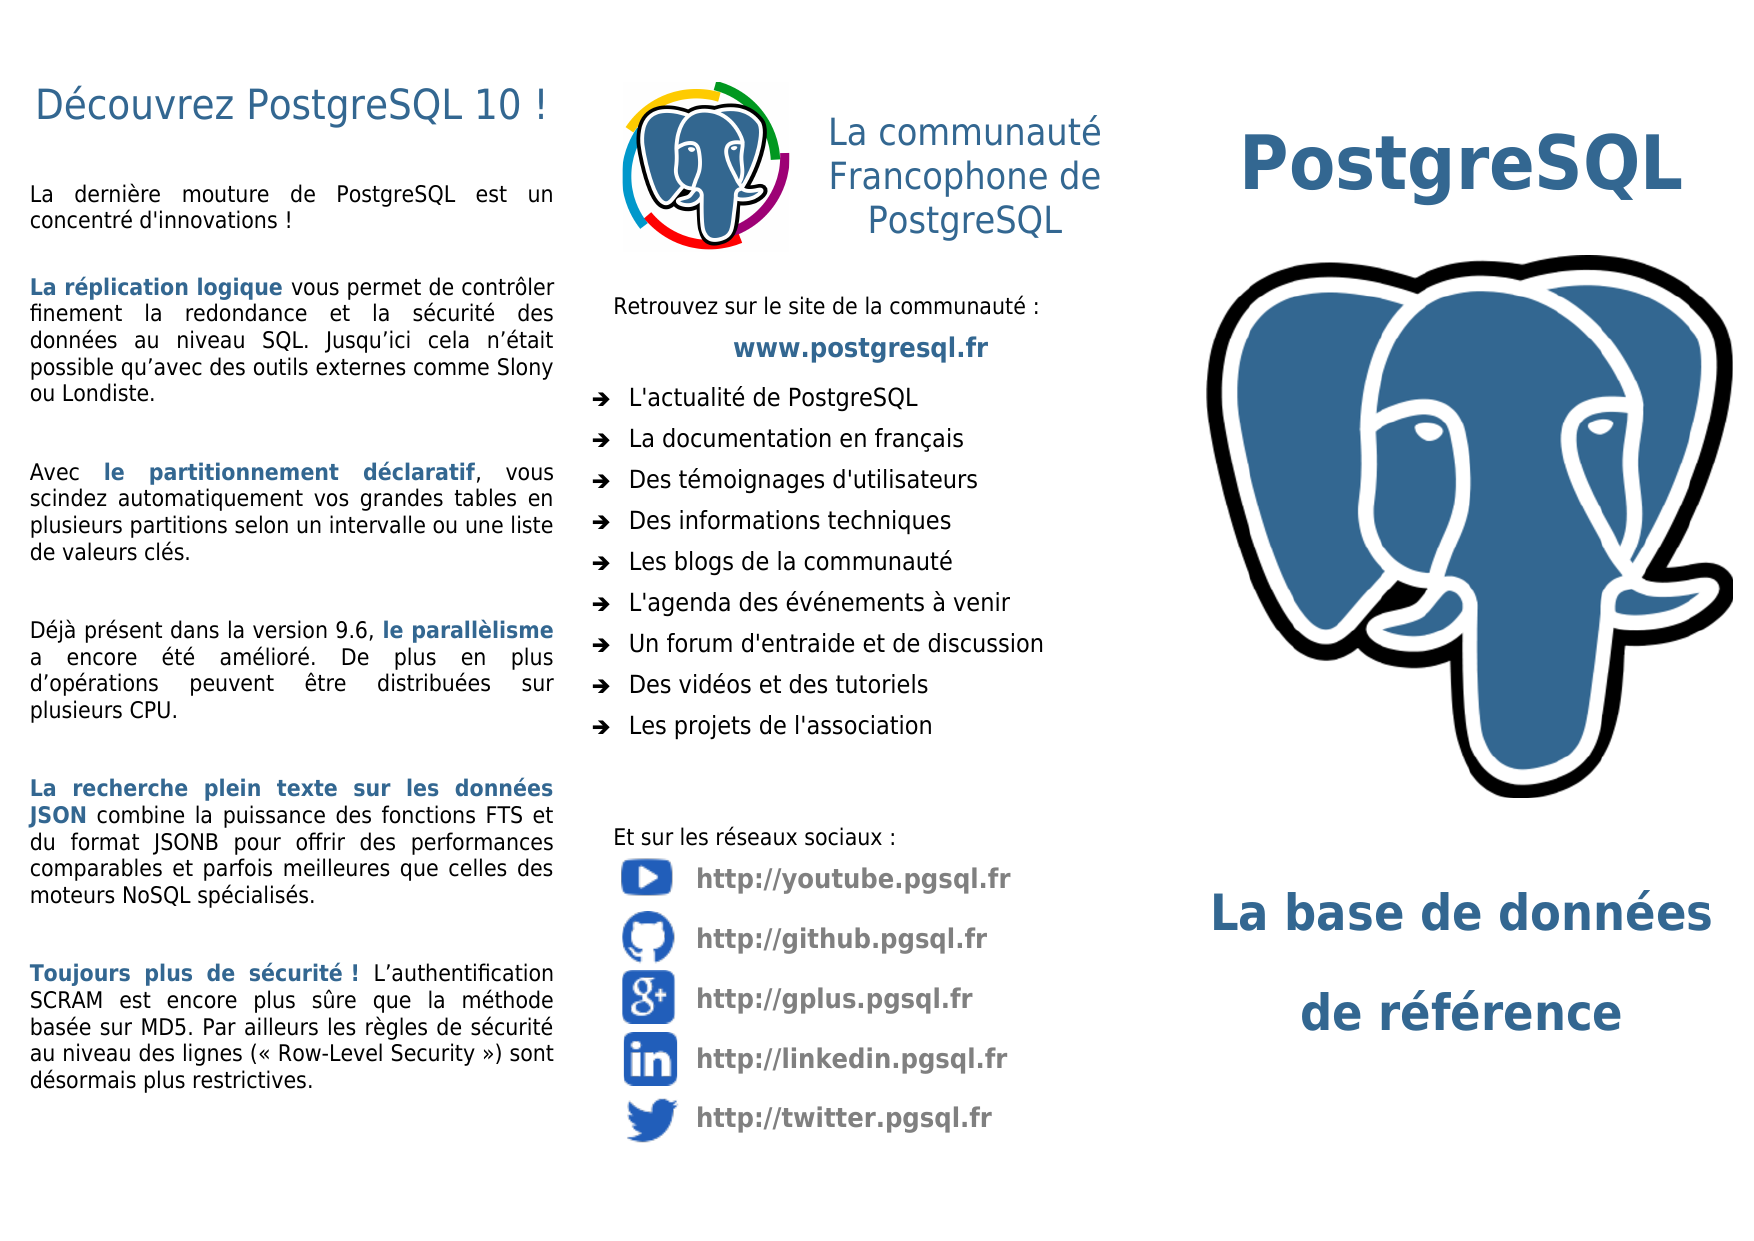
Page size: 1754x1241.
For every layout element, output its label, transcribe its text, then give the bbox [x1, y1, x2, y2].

list La recherche plein texte sur les données JSON combine la puissance des fonctions FTS et du format JSONB pour offrir des performances comparables et parfois meilleures que celles des moteurs NoSQL spécialisés. [29, 776, 554, 909]
text http://github.pgsql.fr [696, 923, 1140, 955]
text La dernière mouture de PostgreSQL est un concentré d'innovations ! [29, 181, 554, 234]
text www.postgresql.fr [613, 333, 1140, 364]
text La réplication logique vous permet de contrôler finement la redondance et la sécurité des données au niveau SQL. Jusqu’ici cela n’était possible qu’avec des outils externes comme Slony ou Londiste. [29, 274, 554, 407]
text de référence [1199, 984, 1724, 1042]
list Un forum d'entraide et de discussion [613, 629, 1140, 658]
list La documentation en français [613, 424, 1140, 453]
text http://twitter.pgsql.fr [696, 1103, 1140, 1134]
text La base de données [1199, 884, 1724, 942]
picture [622, 82, 790, 252]
picture [620, 851, 674, 905]
list Des vidéos et des tutoriels [613, 670, 1140, 699]
picture [622, 970, 676, 1024]
list Toujours plus de sécurité ! L’authentification SCRAM est encore plus sûre que la méthode basée sur MD5. Par ailleurs les règles de sécurité au niveau des lignes (« Row-Level Security ») sont désormais plus restrictives. [29, 961, 554, 1094]
list Les projets de l'association [613, 711, 1140, 740]
text Retrouvez sur le site de la communauté : [613, 293, 1140, 320]
text Déjà présent dans la version 9.6, le parallèlisme a encore été amélioré. De plus en plus d’opérations peuvent être distribuées sur plusieurs CPU. [29, 617, 554, 724]
picture [622, 911, 676, 965]
picture [626, 1093, 680, 1147]
text Et sur les réseaux sociaux : [613, 824, 1140, 851]
text http://youtube.pgsql.fr [696, 864, 1140, 895]
subtitle Découvrez PostgreSQL 10 ! [29, 32, 554, 129]
picture [1206, 255, 1733, 798]
subtitle [613, 96, 622, 242]
list Avec le partitionnement déclaratif, vous scindez automatiquement vos grandes tables en plusieurs partitions selon un intervalle ou une liste de valeurs clés. [29, 459, 554, 566]
list Des informations techniques [613, 506, 1140, 535]
text http://linkedin.pgsql.fr [696, 1043, 1140, 1074]
list Des témoignages d'utilisateurs [613, 465, 1140, 494]
picture [623, 1032, 678, 1086]
text PostgreSQL [1199, 119, 1724, 207]
list L'actualité de PostgreSQL [613, 383, 1140, 412]
list L'agenda des événements à venir [613, 588, 1140, 617]
subtitle La communauté Francophone de PostgreSQL [790, 96, 1140, 242]
list Les blogs de la communauté [613, 547, 1140, 576]
text http://gplus.pgsql.fr [696, 983, 1140, 1015]
